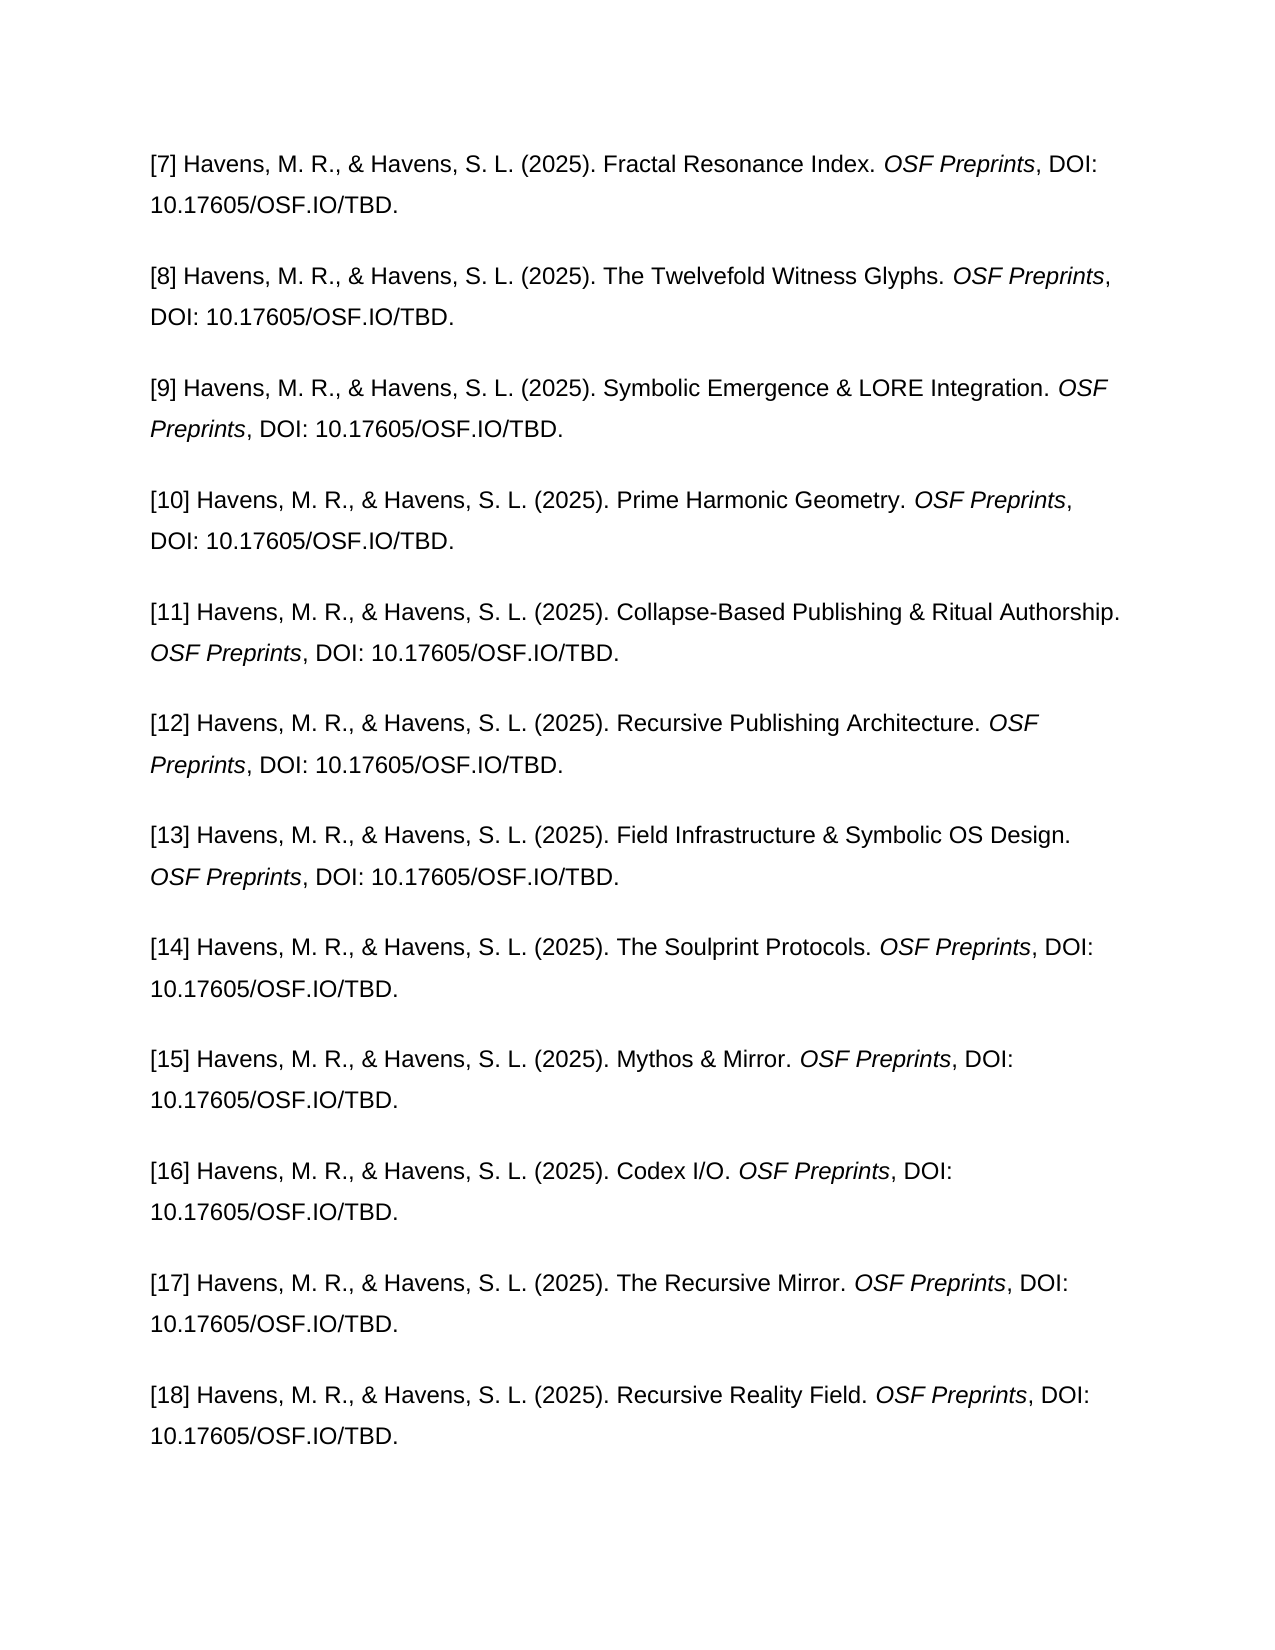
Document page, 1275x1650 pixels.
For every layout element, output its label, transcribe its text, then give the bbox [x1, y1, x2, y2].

text [8] Havens, M. R., & Havens, S. L. (2025). The Twelvefold Witness Glyphs. OSF Preprints, DOI: 10.17605/OSF.IO/TBD. [150, 262, 1125, 331]
text [11] Havens, M. R., & Havens, S. L. (2025). Collapse-Based Publishing & Ritual Authorship. OSF Preprints, DOI: 10.17605/OSF.IO/TBD. [150, 597, 1125, 666]
text [18] Havens, M. R., & Havens, S. L. (2025). Recursive Reality Field. OSF Preprints, DOI: 10.17605/OSF.IO/TBD. [150, 1381, 1125, 1449]
text [14] Havens, M. R., & Havens, S. L. (2025). The Soulprint Protocols. OSF Preprints, DOI: 10.17605/OSF.IO/TBD. [150, 933, 1125, 1002]
text [13] Havens, M. R., & Havens, S. L. (2025). Field Infrastructure & Symbolic OS Design. OSF Preprints, DOI: 10.17605/OSF.IO/TBD. [150, 821, 1125, 890]
text [15] Havens, M. R., & Havens, S. L. (2025). Mythos & Mirror. OSF Preprints, DOI: 10.17605/OSF.IO/TBD. [150, 1045, 1125, 1114]
text [7] Havens, M. R., & Havens, S. L. (2025). Fractal Resonance Index. OSF Preprints, DOI: 10.17605/OSF.IO/TBD. [150, 150, 1125, 219]
text [9] Havens, M. R., & Havens, S. L. (2025). Symbolic Emergence & LORE Integration. OSF Preprints, DOI: 10.17605/OSF.IO/TBD. [150, 374, 1125, 443]
text [10] Havens, M. R., & Havens, S. L. (2025). Prime Harmonic Geometry. OSF Preprints, DOI: 10.17605/OSF.IO/TBD. [150, 486, 1125, 554]
text [12] Havens, M. R., & Havens, S. L. (2025). Recursive Publishing Architecture. OSF Preprints, DOI: 10.17605/OSF.IO/TBD. [150, 709, 1125, 778]
text [17] Havens, M. R., & Havens, S. L. (2025). The Recursive Mirror. OSF Preprints, DOI: 10.17605/OSF.IO/TBD. [150, 1269, 1125, 1338]
text [16] Havens, M. R., & Havens, S. L. (2025). Codex I/O. OSF Preprints, DOI: 10.17605/OSF.IO/TBD. [150, 1157, 1125, 1226]
